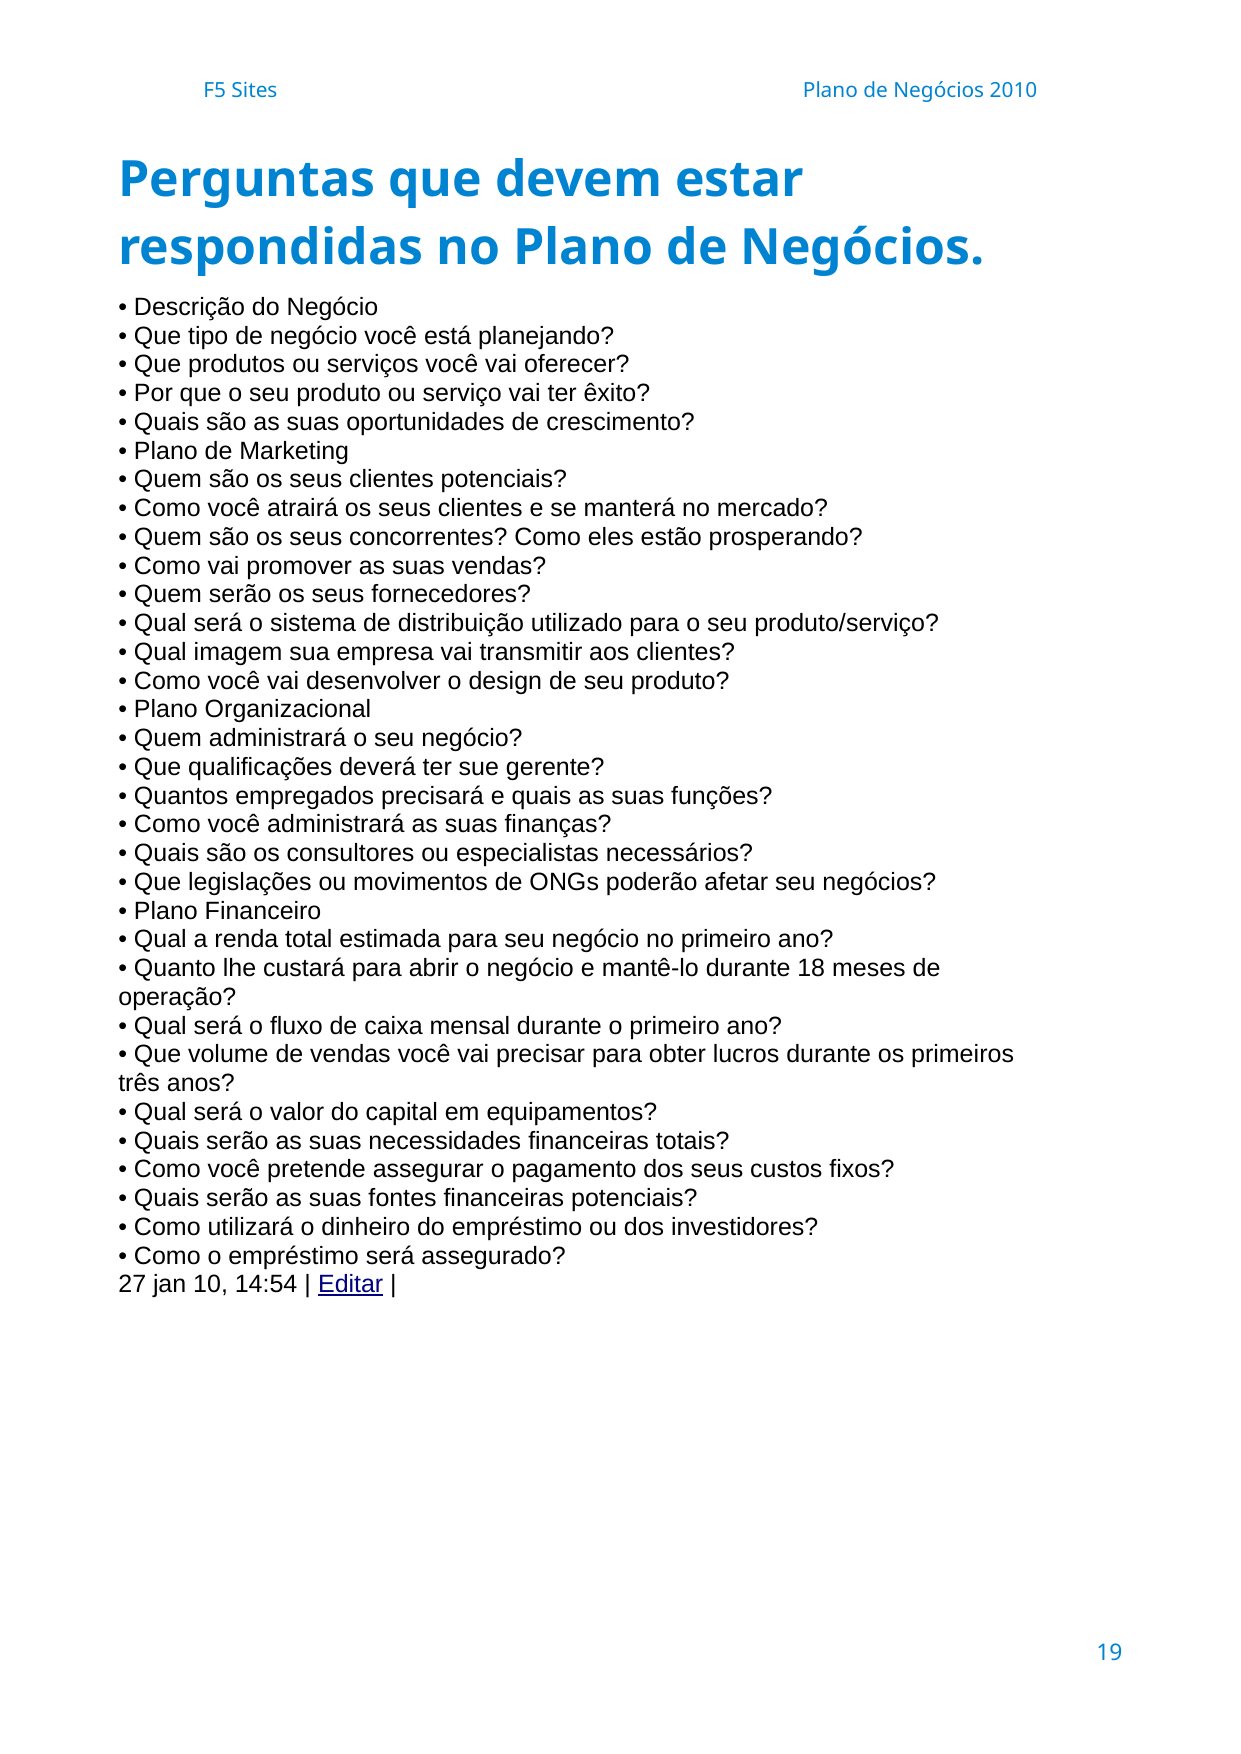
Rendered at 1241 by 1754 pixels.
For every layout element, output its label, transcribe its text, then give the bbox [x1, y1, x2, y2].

text 27 jan 10, 14:54 | Editar | [118, 1269, 1122, 1298]
text • Descrição do Negócio • Que tipo de negócio você está planejando? • Que produtos ou serviços você vai oferecer? • Por que o seu produto ou serviço vai ter êxito? • Quais são as suas oportunidades de crescimento? • Plano de Marketing • Quem são os seus clientes potenciais? • Como você atrairá os seus clientes e se manterá no mercado? • Quem são os seus concorrentes? Como eles estão prosperando? • Como vai promover as suas vendas? • Quem serão os seus fornecedores? • Qual será o sistema de distribuição utilizado para o seu produto/serviço? • Qual imagem sua empresa vai transmitir aos clientes? • Como você vai desenvolver o design de seu produto? • Plano Organizacional • Quem administrará o seu negócio? • Que qualificações deverá ter sue gerente? • Quantos empregados precisará e quais as suas funções? • Como você administrará as suas finanças? • Quais são os consultores ou especialistas necessários? • Que legislações ou movimentos de ONGs poderão afetar seu negócios? • Plano Financeiro • Qual a renda total estimada para seu negócio no primeiro ano? • Quanto lhe custará para abrir o negócio e mantê-lo durante 18 meses de operação? • Qual será o fluxo de caixa mensal durante o primeiro ano? • Que volume de vendas você vai precisar para obter lucros durante os primeiros três anos? • Qual será o valor do capital em equipamentos? • Quais serão as suas necessidades financeiras totais? • Como você pretende assegurar o pagamento dos seus custos fixos? • Quais serão as suas fontes financeiras potenciais? • Como utilizará o dinheiro do empréstimo ou dos investidores? • Como o empréstimo será assegurado? [118, 292, 1122, 1269]
subtitle Perguntas que devem estar respondidas no Plano de Negócios. [118, 143, 1122, 279]
